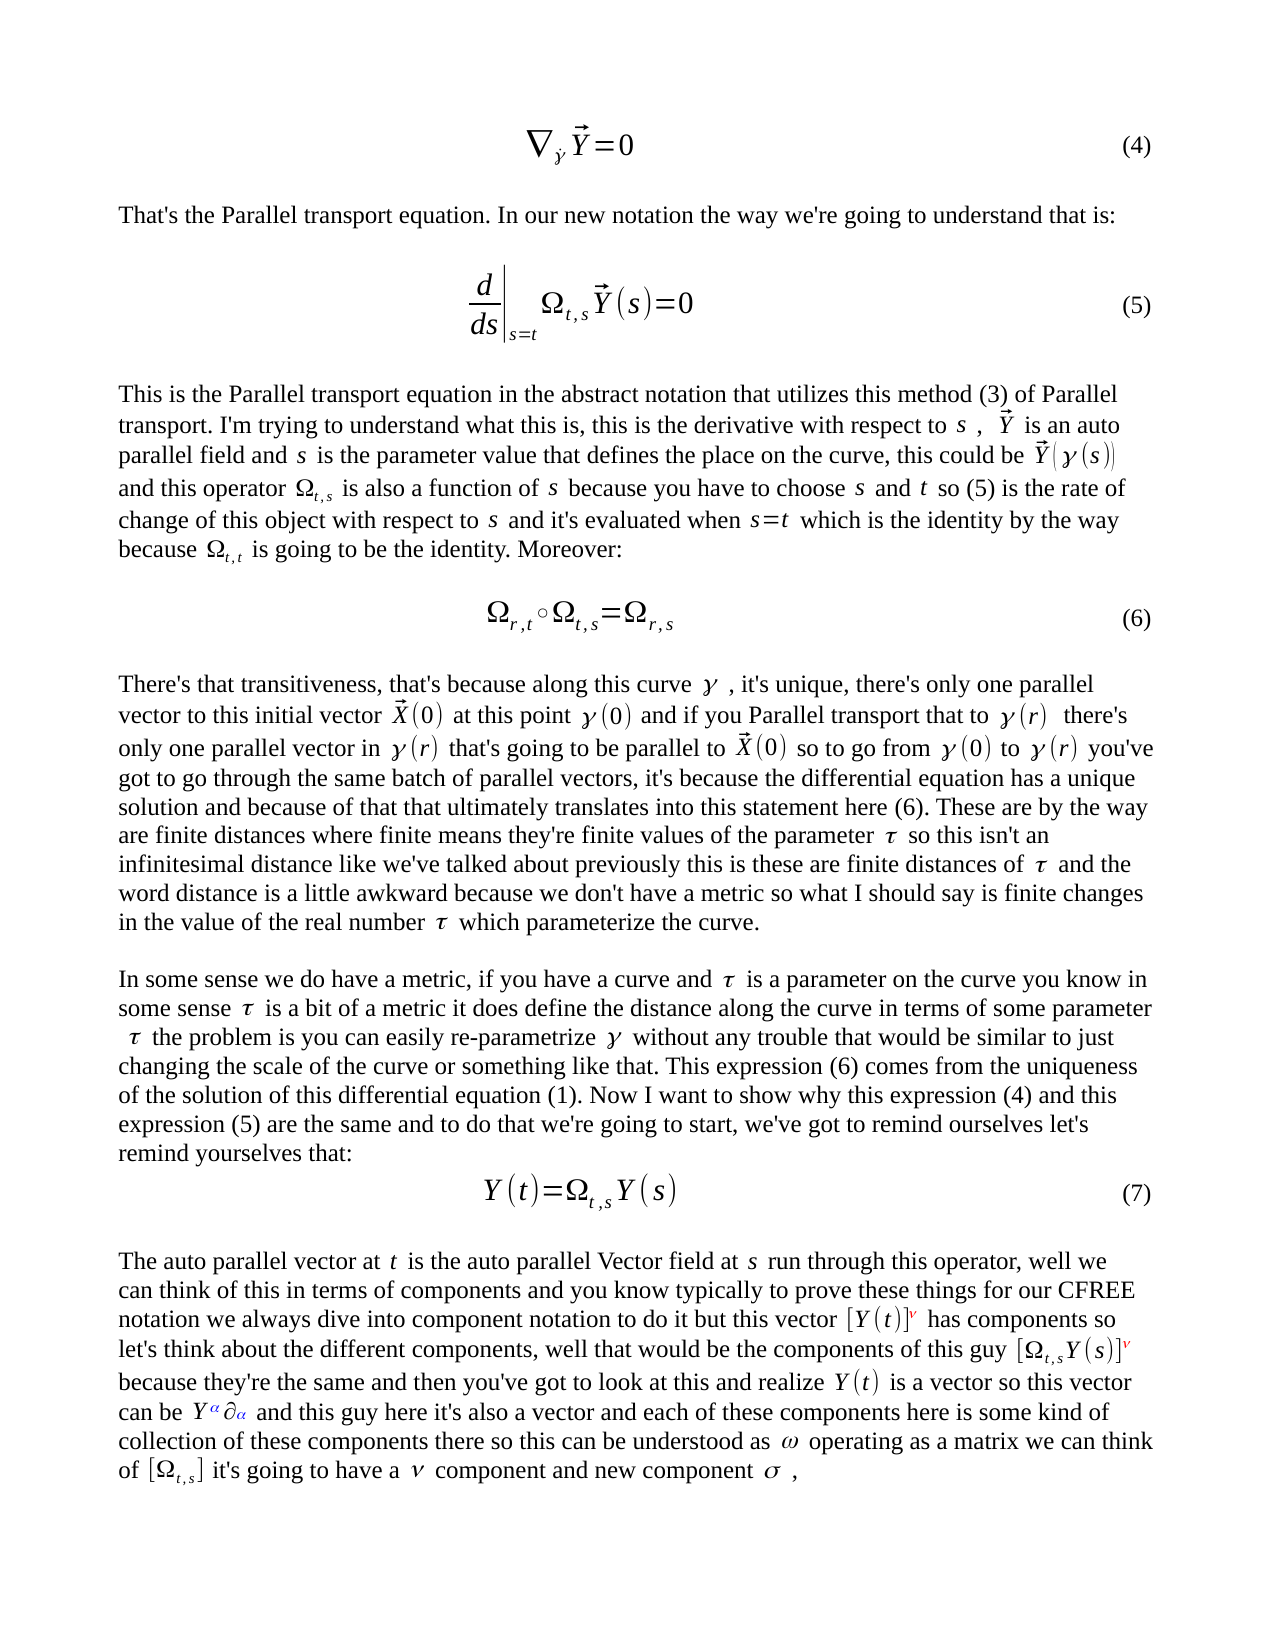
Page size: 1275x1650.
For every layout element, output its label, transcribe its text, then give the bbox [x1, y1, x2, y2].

text can think of this in terms of components and you know typically to prove these things for our CFREE notation we always dive into component notation to do it but this vectorhas components so [118, 1275, 1157, 1334]
table_header [118, 1166, 1041, 1218]
text because they're the same and then you've got to look at this and realizeis a vector so this vector can beand this guy here it's also a vector and each of these components here is some kind of collection of these components there so this can be understood asoperating as a matrix we can think ofit's going to have acomponent and new component, [118, 1367, 1157, 1487]
text let's think about the different components, well that would be the components of this guy [118, 1334, 1157, 1367]
table_header (4) [1041, 118, 1157, 172]
text In some sense we do have a metric, if you have a curve andis a parameter on the curve you know in some senseis a bit of a metric it does define the distance along the curve in terms of some parameterthe problem is you can easily re-parametrizewithout any trouble that would be similar to just changing the scale of the curve or something like that. This expression (6) comes from the uniqueness of the solution of this differential equation (1). Now I want to show why this expression (4) and this expression (5) are the same and to do that we're going to start, we've got to remind ourselves let's remind yourselves that: [118, 964, 1157, 1166]
table_header (6) [1041, 595, 1157, 640]
table_header (5) [1041, 258, 1157, 351]
table_header [118, 595, 1041, 640]
table_header (7) [1041, 1166, 1157, 1218]
table_header [118, 258, 1041, 351]
text There's that transitiveness, that's because along this curve, it's unique, there's only one parallel vector to this initial vectorat this pointand if you Parallel transport that to there's only one parallel vector inthat's going to be parallel toso to go fromtoyou've got to go through the same batch of parallel vectors, it's because the differential equation has a unique solution and because of that that ultimately translates into this statement here (6). These are by the way are finite distances where finite means they're finite values of the parameterso this isn't an infinitesimal distance like we've talked about previously this is these are finite distances ofand the word distance is a little awkward because we don't have a metric so what I should say is finite changes in the value of the real numberwhich parameterize the curve. [118, 669, 1157, 936]
text This is the Parallel transport equation in the abstract notation that utilizes this method (3) of Parallel transport. I'm trying to understand what this is, this is the derivative with respect to, is an auto parallel field andis the parameter value that defines the place on the curve, this could beand this operatoris also a function ofbecause you have to chooseandso (5) is the rate of change of this object with respect toand it's evaluated whenwhich is the identity by the way becauseis going to be the identity. Moreover: [118, 379, 1157, 566]
table_header [118, 118, 1041, 172]
text That's the Parallel transport equation. In our new notation the way we're going to understand that is: [118, 201, 1157, 229]
text The auto parallel vector atis the auto parallel Vector field atrun through this operator, well we [118, 1246, 1157, 1275]
